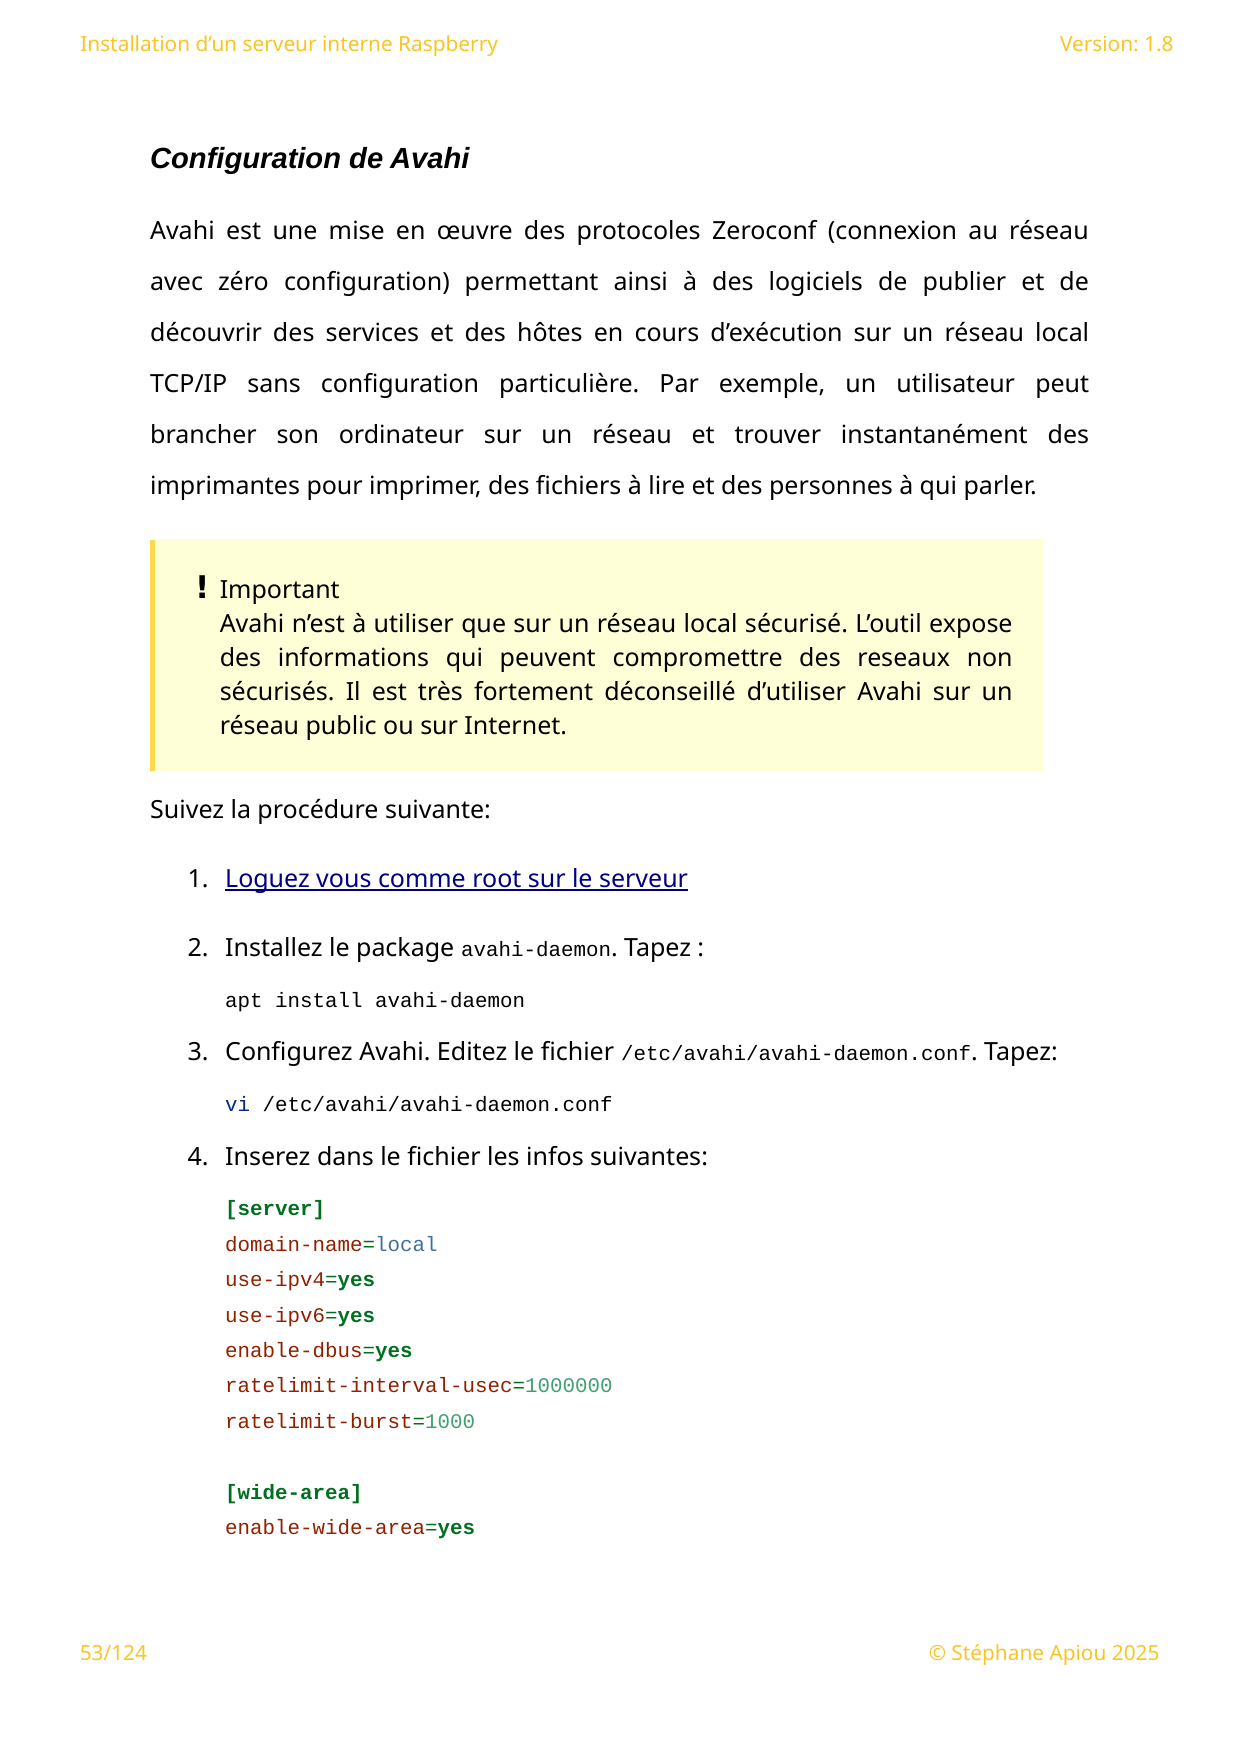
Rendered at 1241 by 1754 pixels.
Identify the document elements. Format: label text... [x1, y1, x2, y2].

list Inserez dans le fichier les infos suivantes: [187, 1138, 1090, 1172]
list [server] [187, 1198, 1090, 1222]
list Configurez Avahi. Editez le fichier /etc/avahi/avahi-daemon.conf. Tapez: [187, 1034, 1090, 1068]
list Loguez vous comme root sur le serveur [187, 861, 1090, 895]
list Important Avahi n’est à utiliser que sur un réseau local sécurisé. L’outil expose des informations qui peuvent compromettre des reseaux non sécurisés. Il est très fortement déconseillé d’utiliser Avahi sur un réseau public ou sur Internet. [150, 539, 1043, 771]
list ratelimit-burst=1000 [187, 1411, 1090, 1434]
list enable-wide-area=yes [187, 1517, 1090, 1541]
list ratelimit-interval-usec=1000000 [187, 1376, 1090, 1399]
list use-ipv4=yes [187, 1269, 1090, 1293]
list apt install avahi-daemon [187, 990, 1090, 1013]
text Suivez la procédure suivante: [150, 792, 1090, 826]
subtitle Configuration de Avahi [150, 141, 1090, 174]
list domain-name=local [187, 1234, 1090, 1257]
list vi /etc/avahi/avahi-daemon.conf [187, 1094, 1090, 1118]
text Avahi est une mise en œuvre des protocoles Zeroconf (connexion au réseau avec zéro configuration) permettant ainsi à des logiciels de publier et de découvrir des services et des hôtes en cours d’exécution sur un réseau local TCP/IP sans configuration particulière. Par exemple, un utilisateur peut brancher son ordinateur sur un réseau et trouver instantanément des imprimantes pour imprimer, des fichiers à lire et des personnes à qui parler. [150, 212, 1090, 502]
list Installez le package avahi-daemon. Tapez : [187, 930, 1090, 964]
list [wide-area] [187, 1482, 1090, 1505]
list use-ipv6=yes [187, 1305, 1090, 1328]
list enable-dbus=yes [187, 1340, 1090, 1364]
